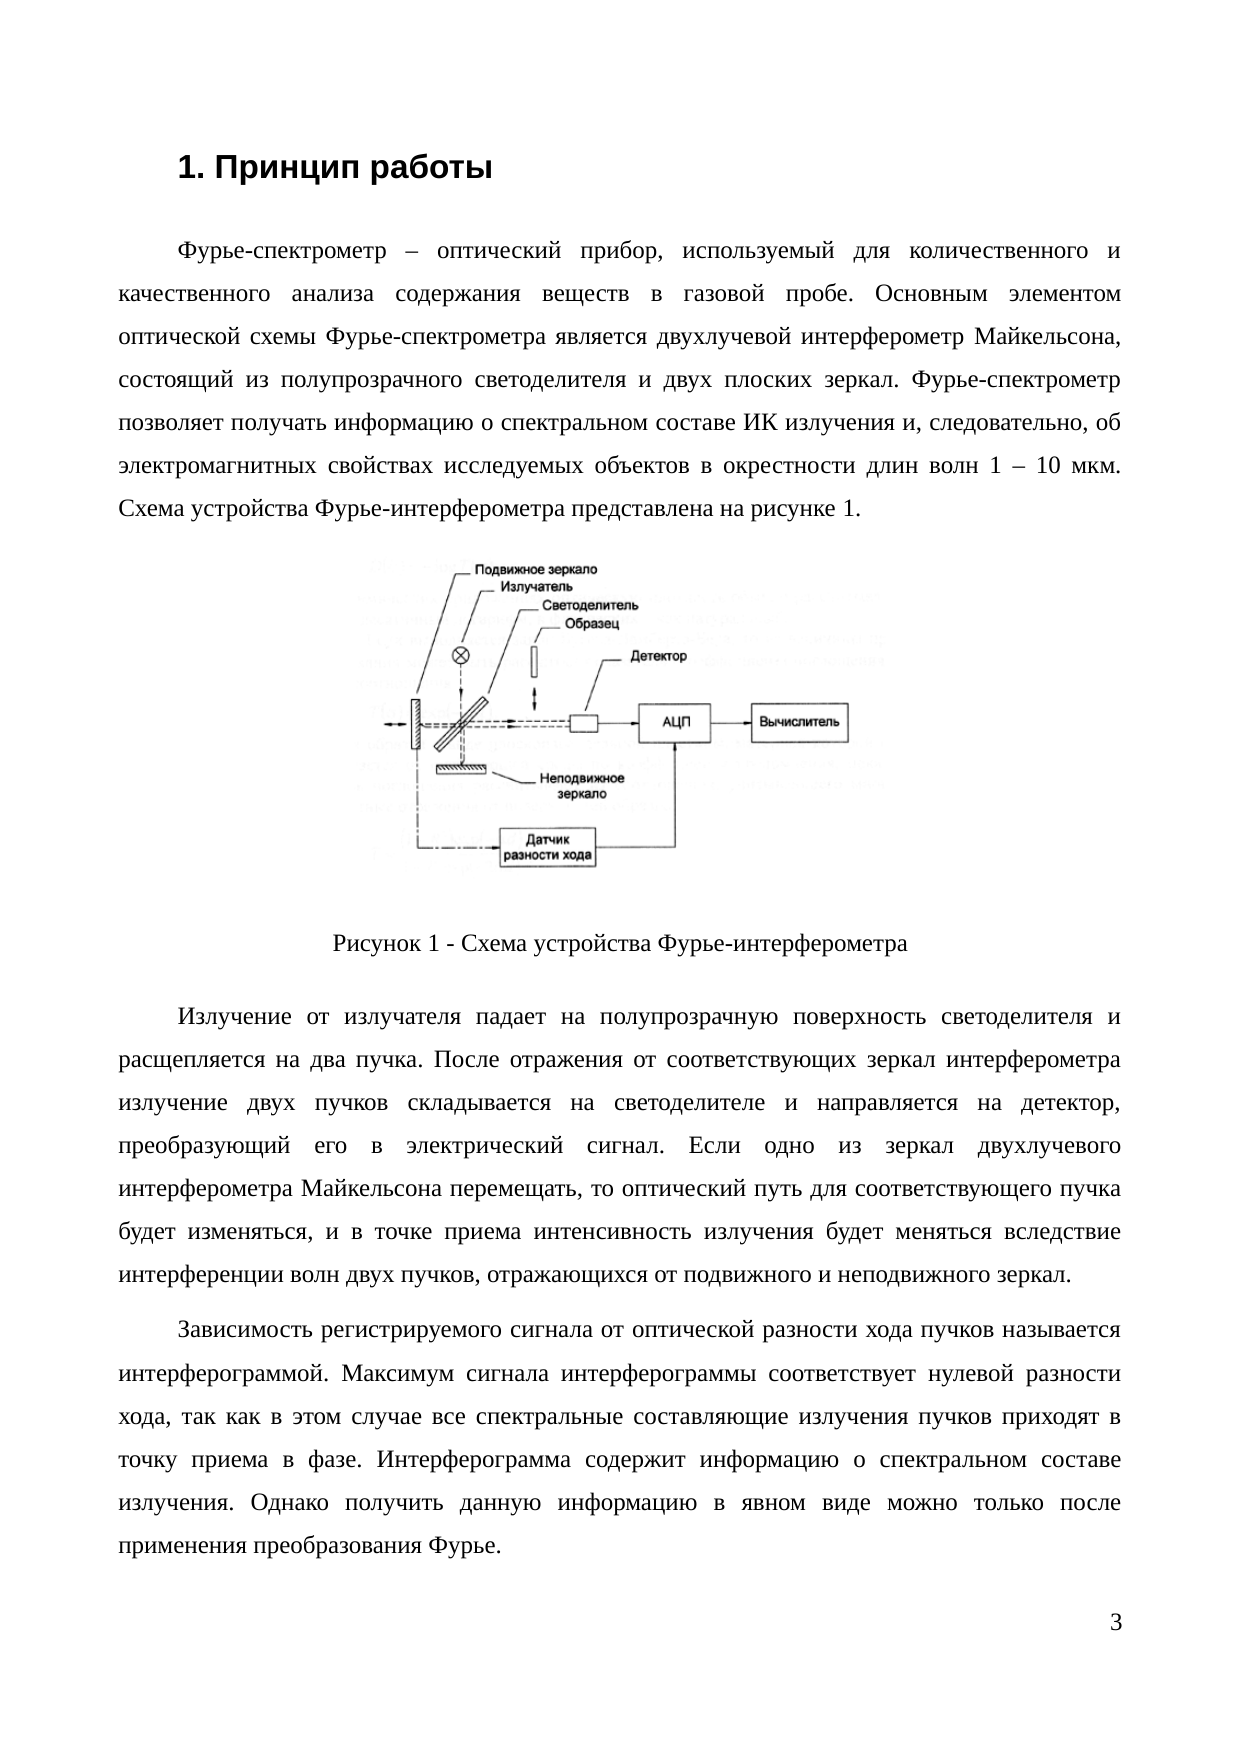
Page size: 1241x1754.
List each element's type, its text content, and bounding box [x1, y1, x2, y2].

text Рисунок 1 - Схема устройства Фурье-интерферометра [118, 928, 1122, 957]
text Фурье-спектрометр – оптический прибор, используемый для количественного и качественного анализа содержания веществ в газовой пробе. Основным элементом оптической схемы Фурье-спектрометра является двухлучевой интерферометр Майкельсона, состоящий из полупрозрачного светоделителя и двух плоских зеркал. Фурье-спектрометр позволяет получать информацию о спектральном составе ИК излучения и, следовательно, об электромагнитных свойствах исследуемых объектов в окрестности длин волн 1 – 10 мкм. Схема устройства Фурье-интерферометра представлена на рисунке 1. [118, 235, 1122, 522]
subtitle Принцип работы [118, 148, 1122, 186]
text Излучение от излучателя падает на полупрозрачную поверхность светоделителя и расщепляется на два пучка. После отражения от соответствующих зеркал интерферометра излучение двух пучков складывается на светоделителе и направляется на детектор, преобразующий его в электрический сигнал. Если одно из зеркал двухлучевого интерферометра Майкельсона перемещать, то оптический путь для соответствующего пучка будет изменяться, и в точке приема интенсивность излучения будет меняться вследствие интерференции волн двух пучков, отражающихся от подвижного и неподвижного зеркал. [118, 1001, 1122, 1288]
text Зависимость регистрируемого сигнала от оптической разности хода пучков называется интерферограммой. Максимум сигнала интерферограммы соответствует нулевой разности хода, так как в этом случае все спектральные составляющие излучения пучков приходят в точку приема в фазе. Интерферограмма содержит информацию о спектральном составе излучения. Однако получить данную информацию в явном виде можно только после применения преобразования Фурье. [118, 1314, 1122, 1559]
picture [353, 548, 887, 885]
